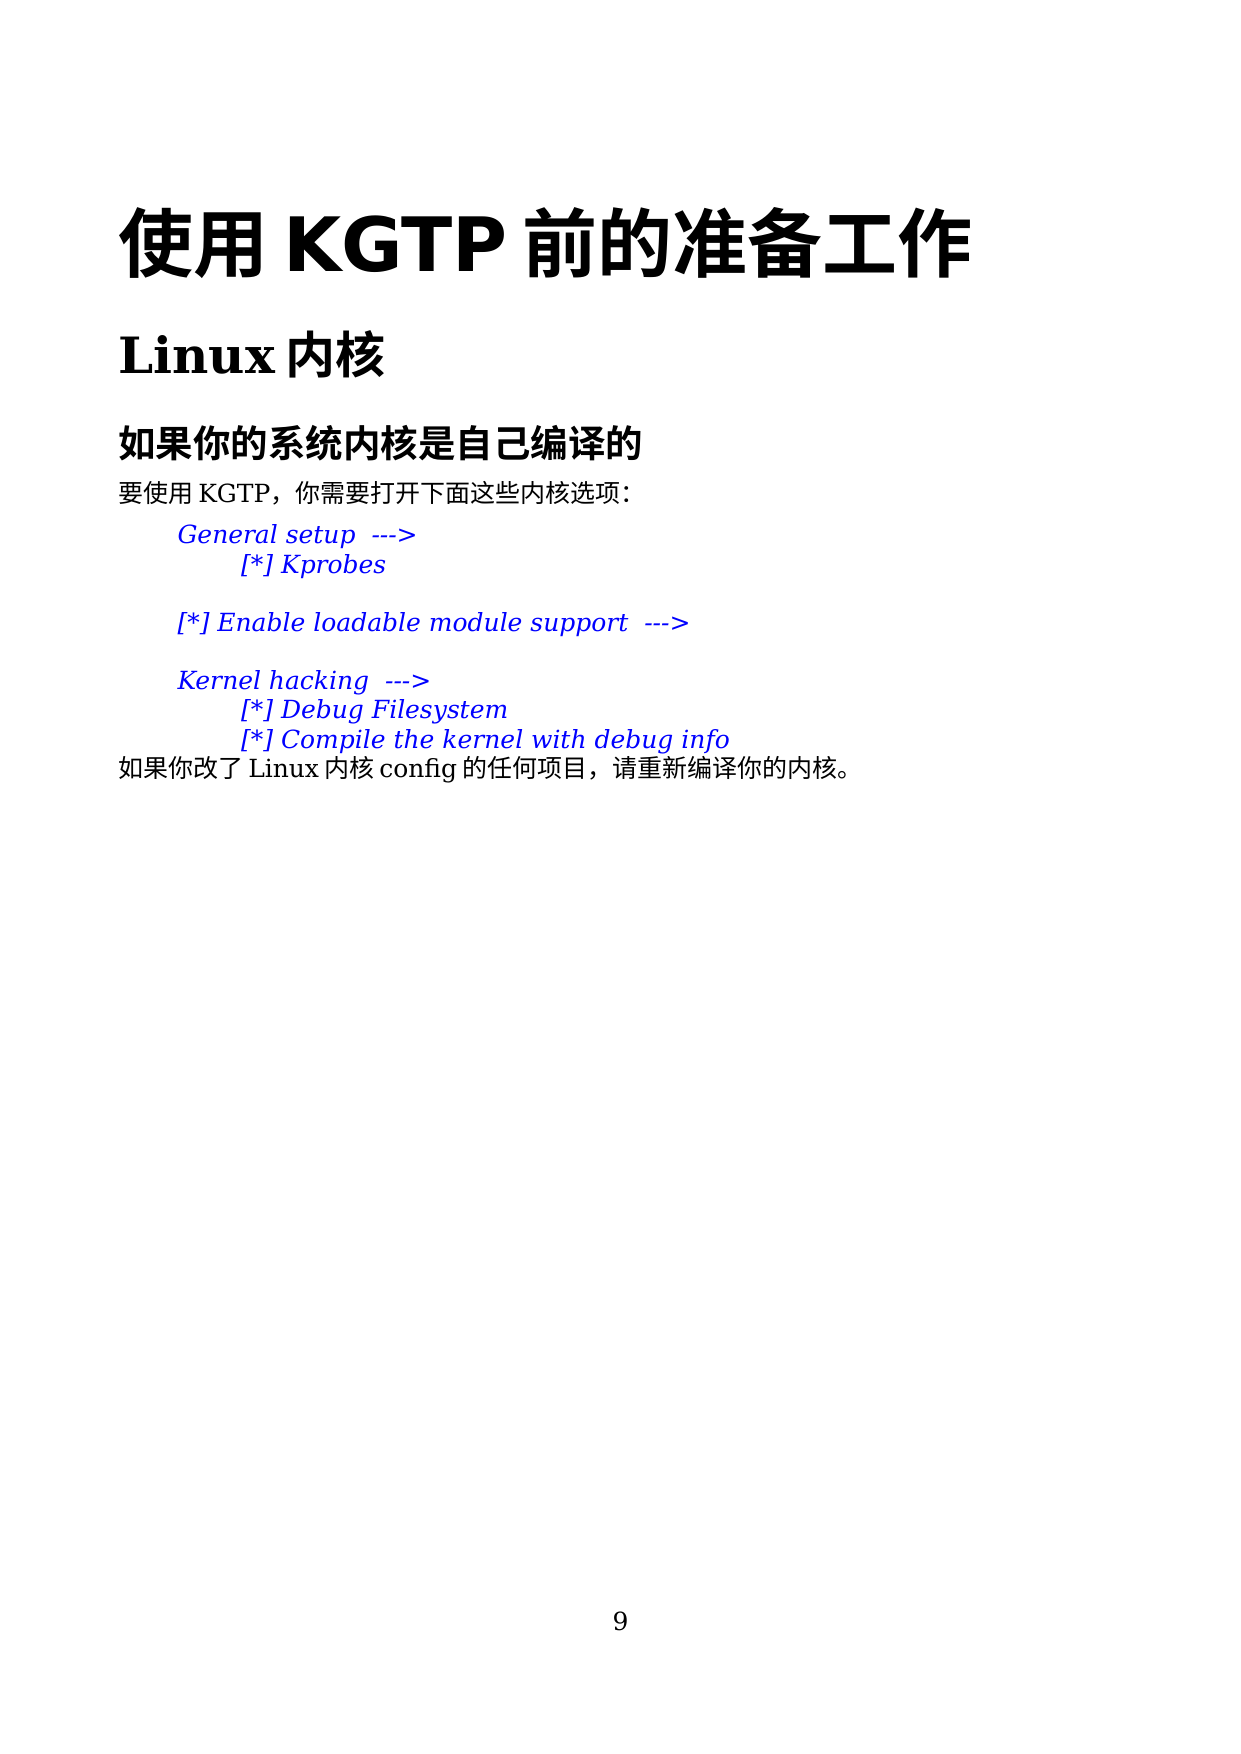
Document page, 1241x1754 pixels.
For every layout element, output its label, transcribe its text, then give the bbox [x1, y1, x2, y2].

subtitle Linux内核 [118, 327, 1122, 385]
text General setup ---> [177, 521, 1063, 550]
text [*] Compile the kernel with debug info [177, 725, 1063, 754]
text [*] Debug Filesystem [177, 696, 1063, 725]
text Kernel hacking ---> [177, 666, 1063, 696]
text [*] Enable loadable module support ---> [177, 608, 1063, 637]
subtitle 使用KGTP前的准备工作 [118, 202, 1122, 289]
text 要使用KGTP，你需要打开下面这些内核选项： [118, 479, 1122, 508]
subtitle 如果你的系统内核是自己编译的 [118, 423, 1122, 466]
text [*] Kprobes [177, 550, 1063, 579]
text 如果你改了Linux内核config的任何项目，请重新编译你的内核。 [118, 754, 1122, 783]
